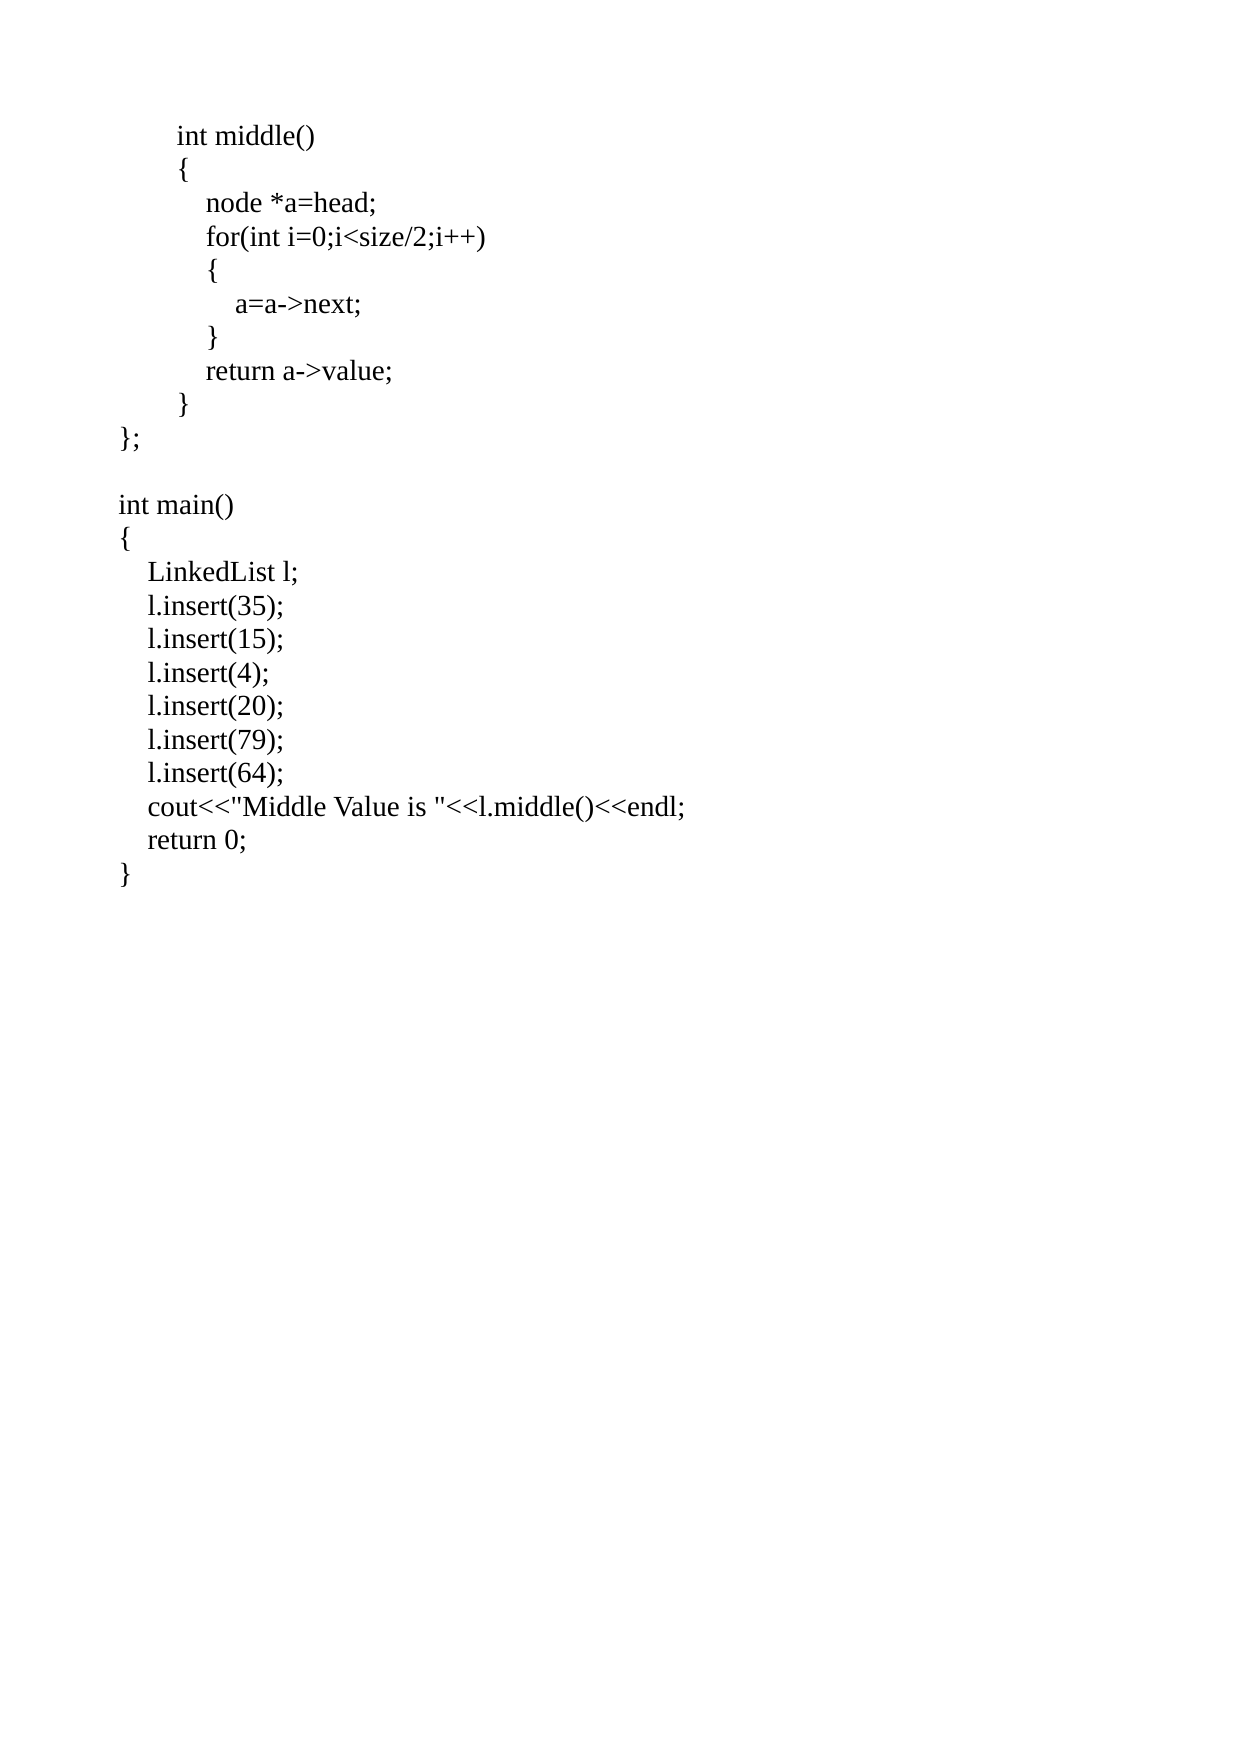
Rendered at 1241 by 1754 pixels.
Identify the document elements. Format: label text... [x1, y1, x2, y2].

text node *a=head; [118, 185, 1122, 219]
text l.insert(79); [118, 722, 1122, 755]
text l.insert(15); [118, 621, 1122, 655]
text } [118, 386, 1122, 420]
text l.insert(4); [118, 655, 1122, 688]
text }; [118, 420, 1122, 453]
text cout<<"Middle Value is "<<l.middle()<<endl; [118, 789, 1122, 822]
text int middle() [118, 118, 1122, 152]
text a=a->next; [118, 286, 1122, 319]
text return a->value; [118, 353, 1122, 386]
text l.insert(35); [118, 588, 1122, 621]
text int main() [118, 487, 1122, 521]
text LinkedList l; [118, 554, 1122, 588]
text for(int i=0;i<size/2;i++) [118, 219, 1122, 252]
text } [118, 319, 1122, 353]
text return 0; [118, 822, 1122, 856]
text l.insert(64); [118, 755, 1122, 789]
text { [118, 521, 1122, 554]
text { [118, 252, 1122, 286]
text } [118, 856, 1122, 889]
text { [118, 152, 1122, 185]
text l.insert(20); [118, 688, 1122, 722]
